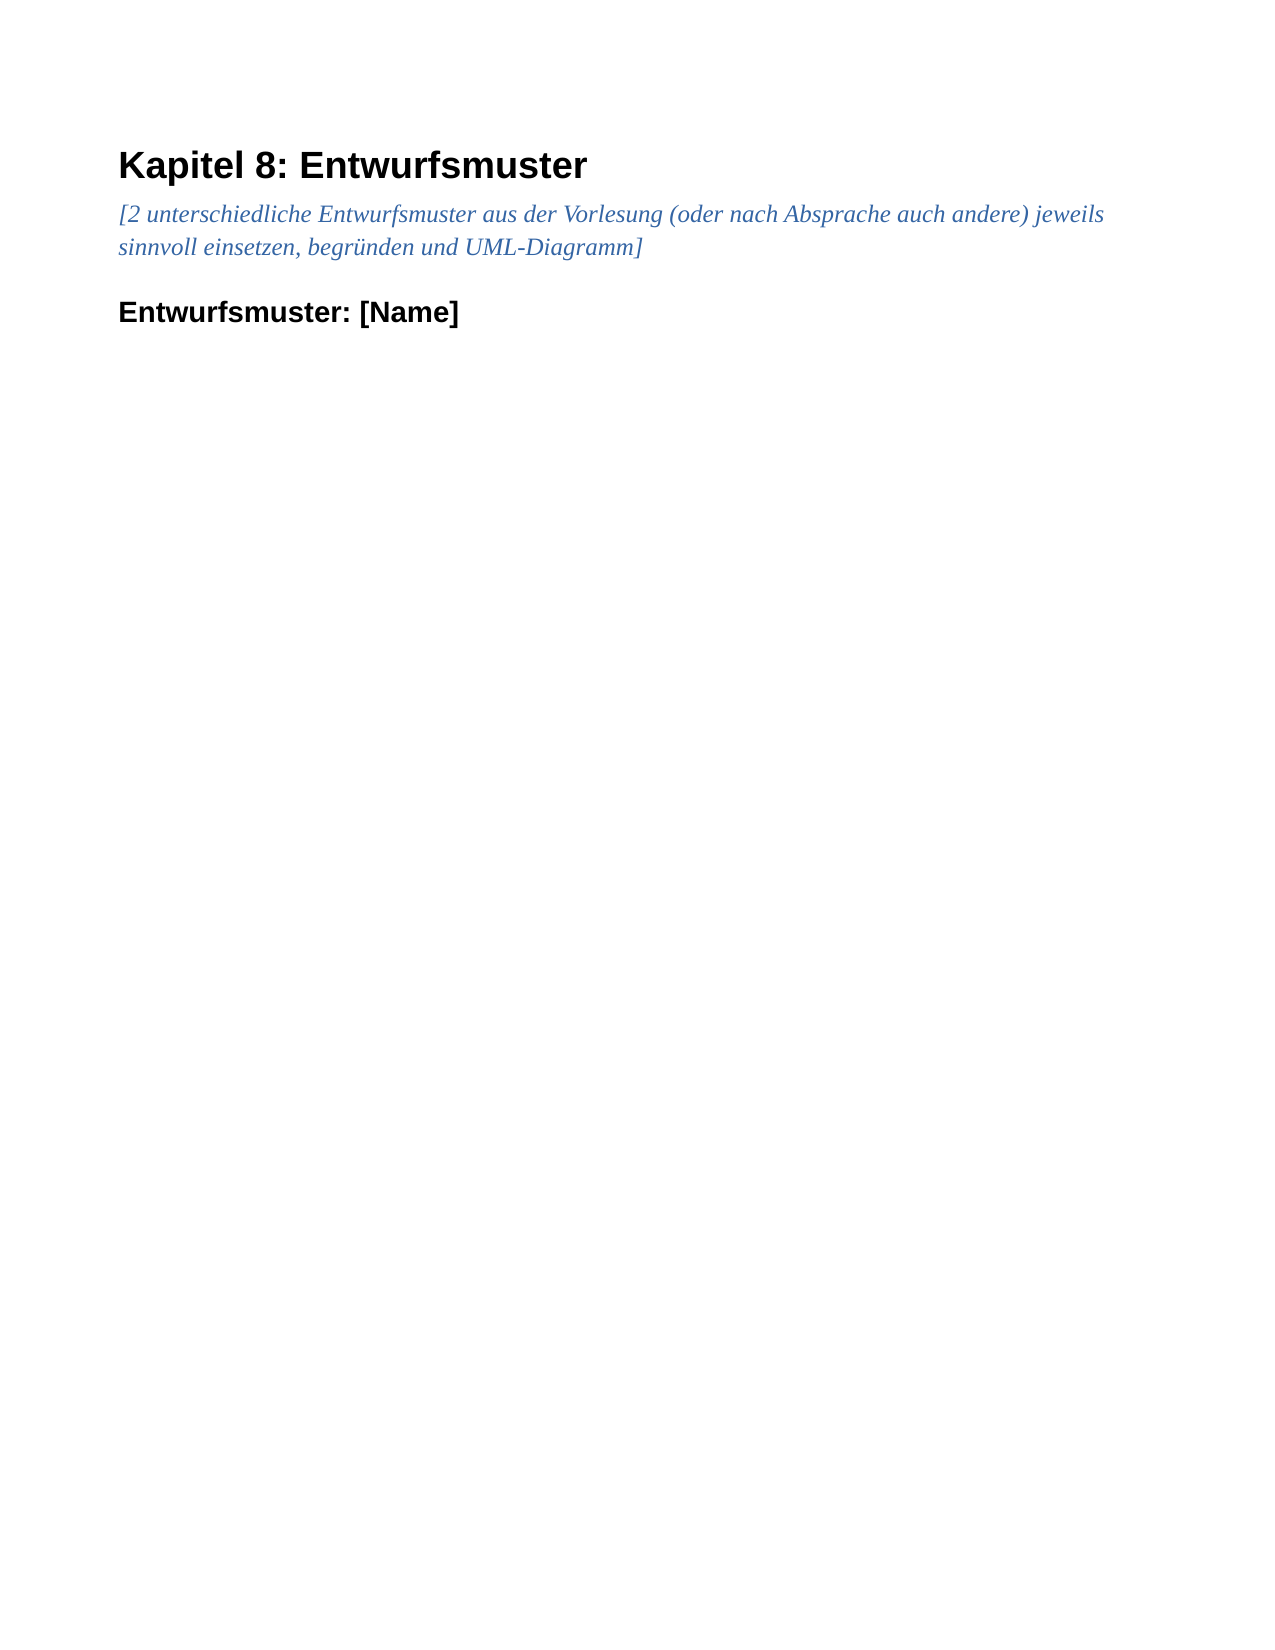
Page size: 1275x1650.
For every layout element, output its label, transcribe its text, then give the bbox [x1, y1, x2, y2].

subtitle Kapitel 8: Entwurfsmuster [118, 143, 1157, 187]
text [2 unterschiedliche Entwurfsmuster aus der Vorlesung (oder nach Absprache auch andere) jeweils sinnvoll einsetzen, begründen und UML-Diagramm] [118, 199, 1157, 261]
subtitle Entwurfsmuster: [Name] [118, 294, 1157, 328]
